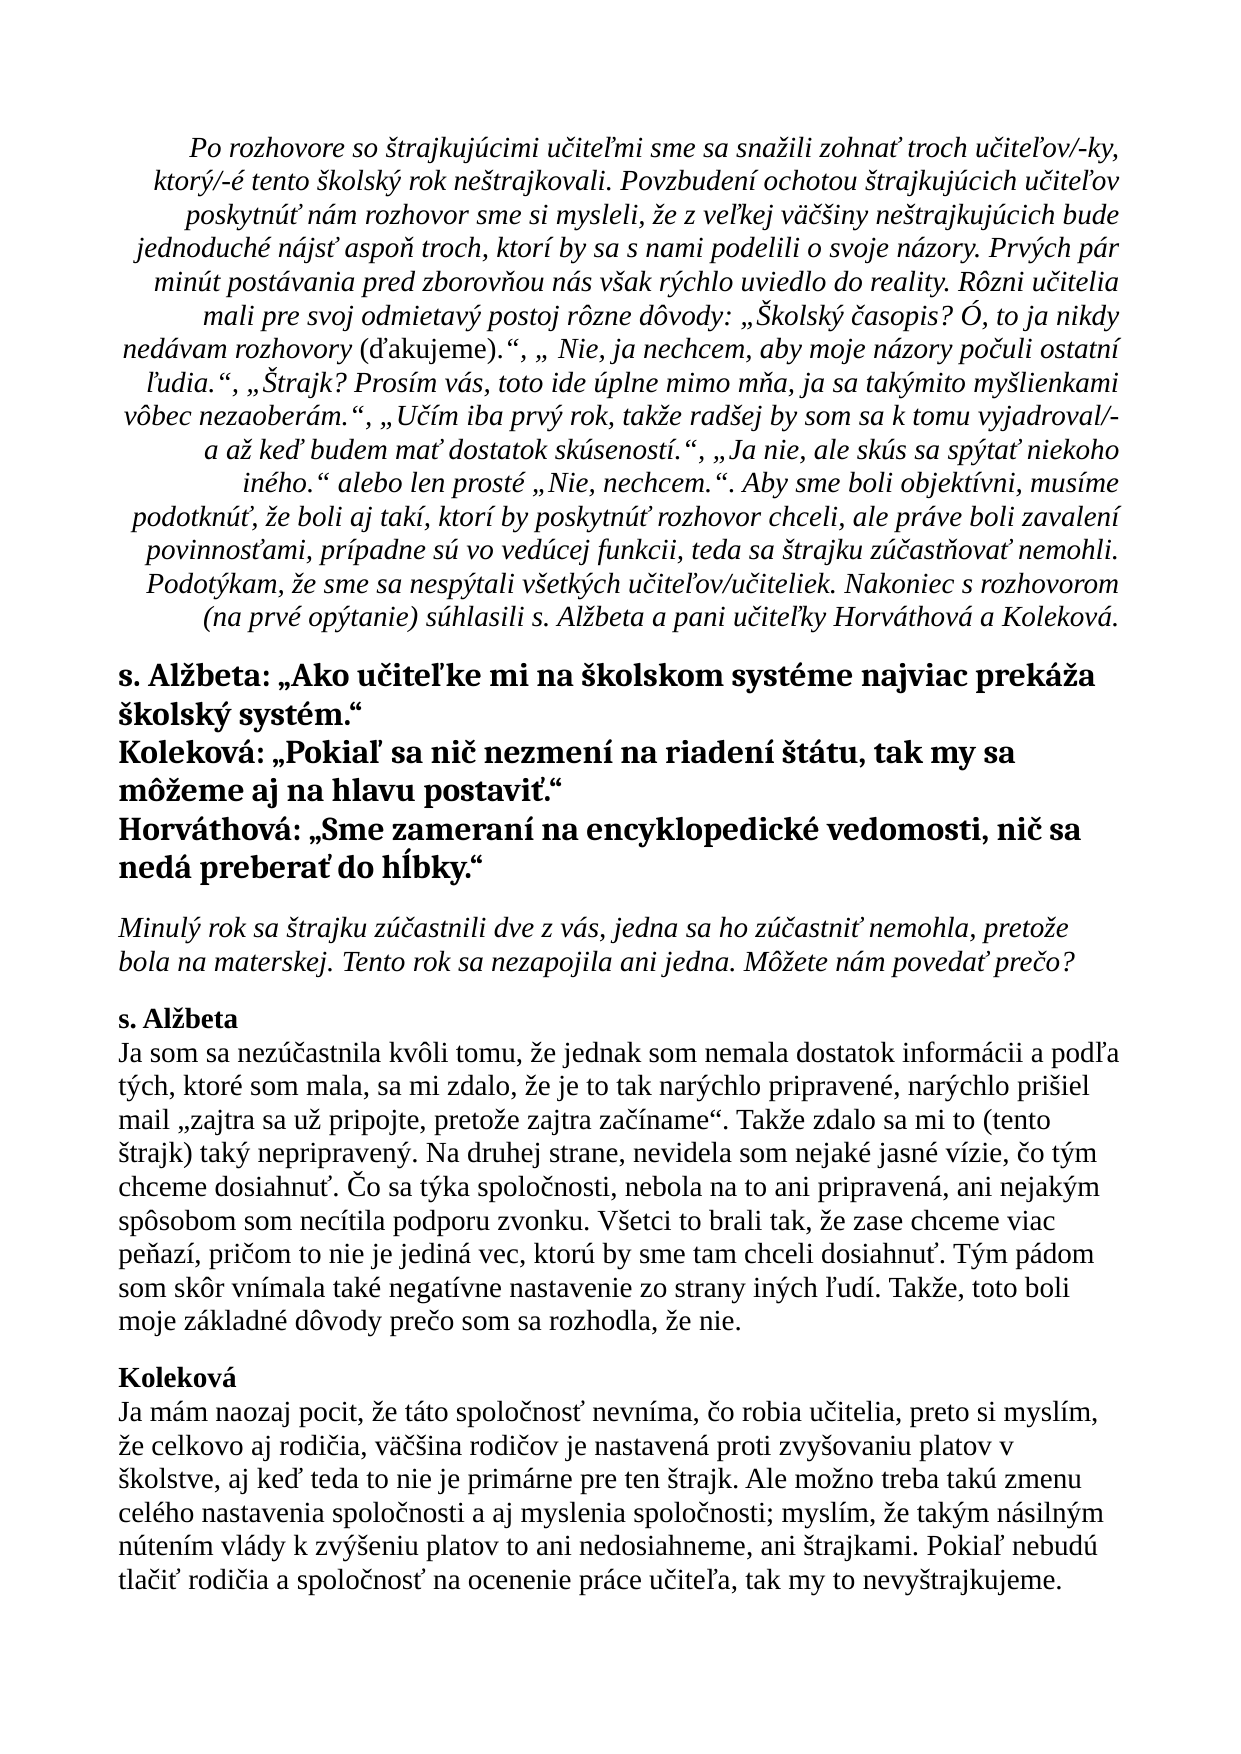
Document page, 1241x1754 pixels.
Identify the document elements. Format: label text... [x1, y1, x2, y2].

text s. Alžbeta: „Ako učiteľke mi na školskom systéme najviac prekáža školský systém.“ Koleková: „Pokiaľ sa nič nezmení na riadení štátu, tak my sa môžeme aj na hlavu postaviť.“ Horváthová: „Sme zameraní na encyklopedické vedomosti, nič sa nedá preberať do hĺbky.“ [118, 657, 1122, 887]
text Minulý rok sa štrajku zúčastnili dve z vás, jedna sa ho zúčastniť nemohla, pretože bola na materskej. Tento rok sa nezapojila ani jedna. Môžete nám povedať prečo? [118, 911, 1122, 978]
text Koleková Ja mám naozaj pocit, že táto spoločnosť nevníma, čo robia učitelia, preto si myslím, že celkovo aj rodičia, väčšina rodičov je nastavená proti zvyšovaniu platov v školstve, aj keď teda to nie je primárne pre ten štrajk. Ale možno treba takú zmenu celého nastavenia spoločnosti a aj myslenia spoločnosti; myslím, že takým násilným nútením vlády k zvýšeniu platov to ani nedosiahneme, ani štrajkami. Pokiaľ nebudú tlačiť rodičia a spoločnosť na ocenenie práce učiteľa, tak my to nevyštrajkujeme. [118, 1361, 1122, 1595]
text s. Alžbeta Ja som sa nezúčastnila kvôli tomu, že jednak som nemala dostatok informácii a podľa tých, ktoré som mala, sa mi zdalo, že je to tak narýchlo pripravené, narýchlo prišiel mail „zajtra sa už pripojte, pretože zajtra začíname“. Takže zdalo sa mi to (tento štrajk) taký nepripravený. Na druhej strane, nevidela som nejaké jasné vízie, čo tým chceme dosiahnuť. Čo sa týka spoločnosti, nebola na to ani pripravená, ani nejakým spôsobom som necítila podporu zvonku. Všetci to brali tak, že zase chceme viac peňazí, pričom to nie je jediná vec, ktorú by sme tam chceli dosiahnuť. Tým pádom som skôr vnímala také negatívne nastavenie zo strany iných ľudí. Takže, toto boli moje základné dôvody prečo som sa rozhodla, že nie. [118, 1001, 1122, 1337]
text Po rozhovore so štrajkujúcimi učiteľmi sme sa snažili zohnať troch učiteľov/-ky, ktorý/-é tento školský rok neštrajkovali. Povzbudení ochotou štrajkujúcich učiteľov poskytnúť nám rozhovor sme si mysleli, že z veľkej väčšiny neštrajkujúcich bude jednoduché nájsť aspoň troch, ktorí by sa s nami podelili o svoje názory. Prvých pár minút postávania pred zborovňou nás však rýchlo uviedlo do reality. Rôzni učitelia mali pre svoj odmietavý postoj rôzne dôvody: „Školský časopis? Ó, to ja nikdy nedávam rozhovory (ďakujeme).“, „ Nie, ja nechcem, aby moje názory počuli ostatní ľudia.“, „Štrajk? Prosím vás, toto ide úplne mimo mňa, ja sa takýmito myšlienkami vôbec nezaoberám.“, „Učím iba prvý rok, takže radšej by som sa k tomu vyjadroval/-a až keď budem mať dostatok skúseností.“, „Ja nie, ale skús sa spýtať niekoho iného.“ alebo len prosté „Nie, nechcem.“. Aby sme boli objektívni, musíme podotknúť, že boli aj takí, ktorí by poskytnúť rozhovor chceli, ale práve boli zavalení povinnosťami, prípadne sú vo vedúcej funkcii, teda sa štrajku zúčastňovať nemohli. Podotýkam, že sme sa nespýtali všetkých učiteľov/učiteliek. Nakoniec s rozhovorom (na prvé opýtanie) súhlasili s. Alžbeta a pani učiteľky Horváthová a Koleková. [118, 130, 1122, 633]
